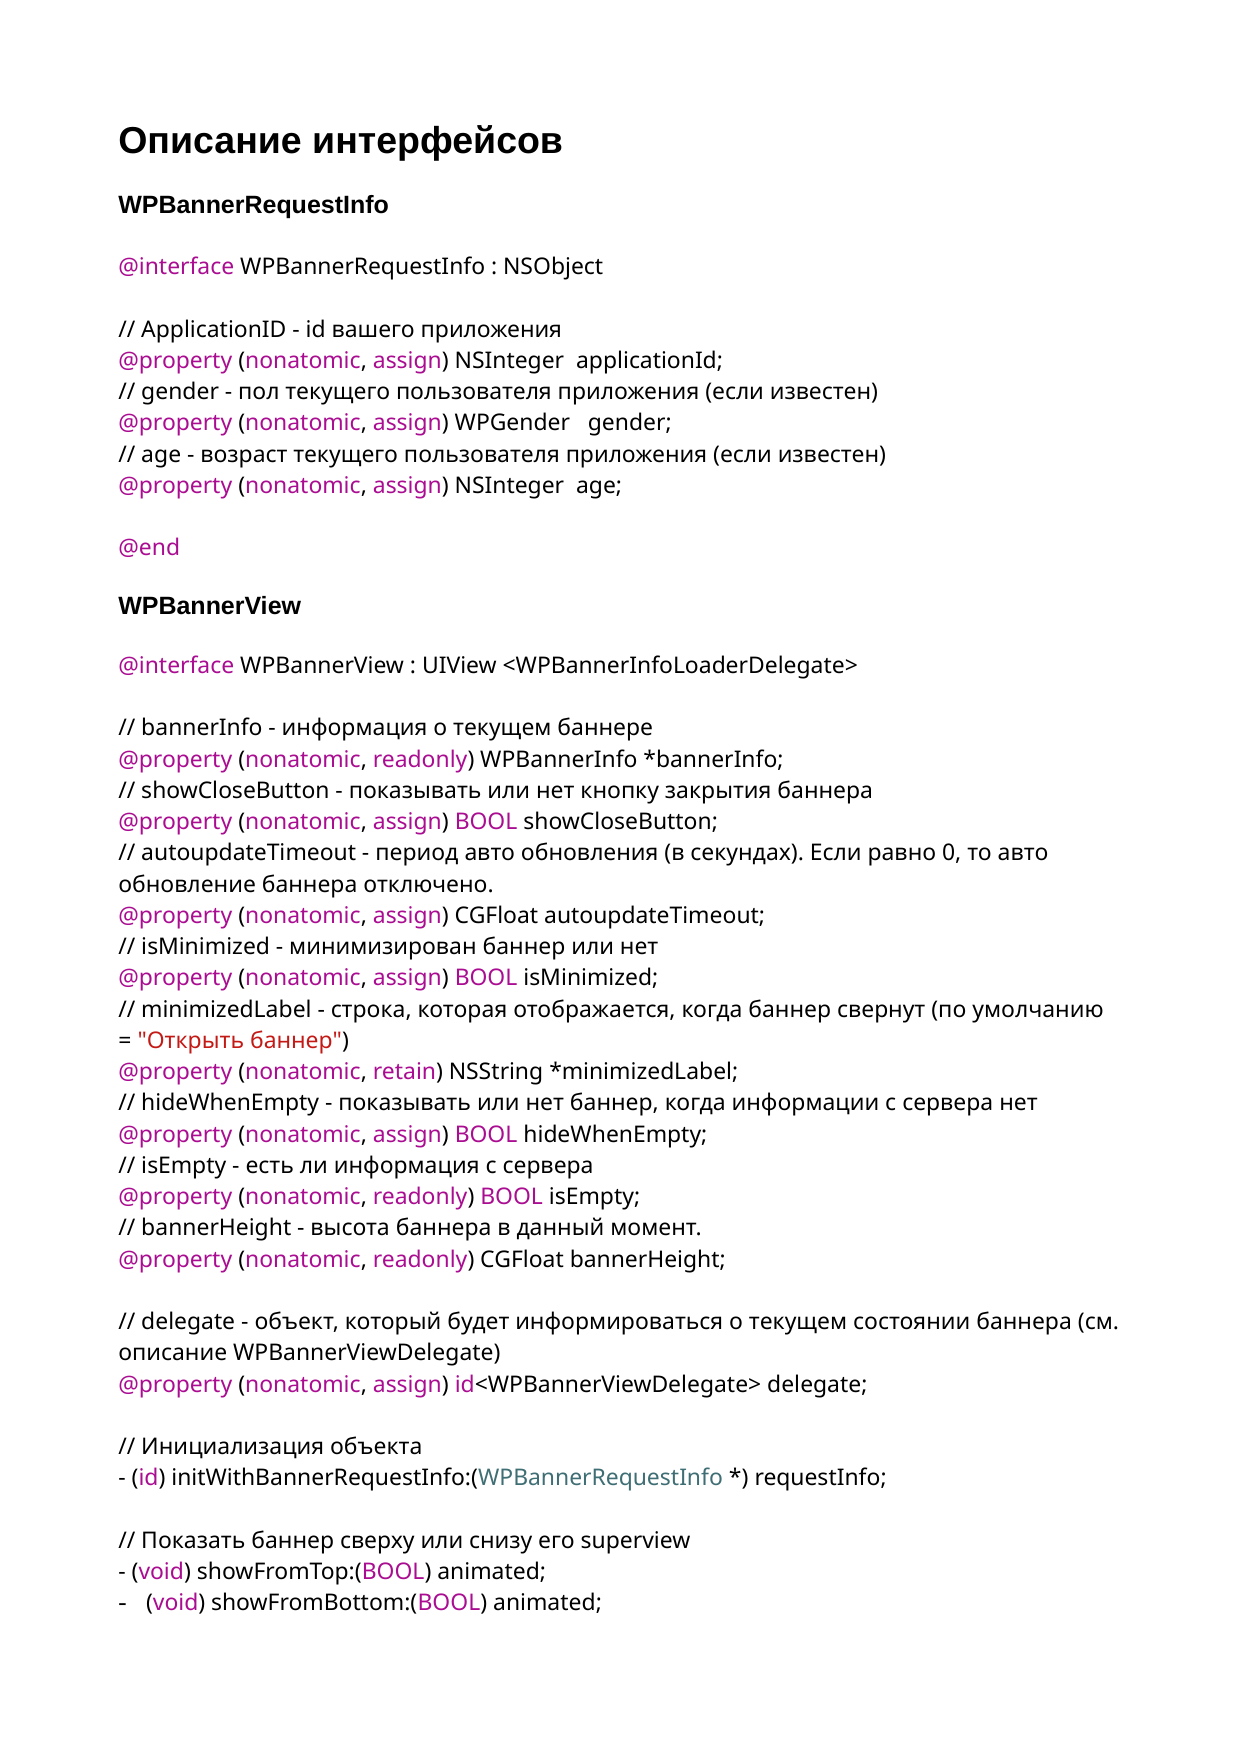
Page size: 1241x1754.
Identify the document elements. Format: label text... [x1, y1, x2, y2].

text @property (nonatomic, assign) id<WPBannerViewDelegate> delegate; [118, 1367, 1122, 1399]
text @property (nonatomic, readonly) CGFloat bannerHeight; [118, 1242, 1122, 1274]
text @property (nonatomic, assign) NSInteger age; [118, 469, 1122, 500]
text @property (nonatomic, assign) NSInteger applicationId; [118, 344, 1122, 375]
text - (id) initWithBannerRequestInfo:(WPBannerRequestInfo *) requestInfo; [118, 1461, 1122, 1492]
text @interface WPBannerView : UIView <WPBannerInfoLoaderDelegate> [118, 649, 1122, 680]
subtitle WPBannerView [118, 591, 1122, 620]
text // age - возраст текущего пользователя приложения (если известен) [118, 437, 1122, 469]
text @interface WPBannerRequestInfo : NSObject [118, 250, 1122, 281]
text // ApplicationID - id вашего приложения [118, 312, 1122, 344]
text // autoupdateTimeout - период авто обновления (в секундах). Если равно 0, то авто обновление баннера отключено. [118, 836, 1122, 899]
text // isMinimized - минимизирован баннер или нет [118, 930, 1122, 961]
text @end [118, 531, 1122, 562]
text // minimizedLabel - строка, которая отображается, когда баннер свернут (по умолчанию = "Открыть баннер") [118, 992, 1122, 1055]
text // bannerInfo - информация о текущем баннере [118, 711, 1122, 742]
text // hideWhenEmpty - показывать или нет баннер, когда информации с сервера нет [118, 1086, 1122, 1117]
text @property (nonatomic, readonly) BOOL isEmpty; [118, 1180, 1122, 1211]
text // delegate - объект, который будет информироваться о текущем состоянии баннера (см. описание WPBannerViewDelegate) [118, 1305, 1122, 1367]
text // Показать баннер сверху или снизу его superview [118, 1524, 1122, 1555]
text @property (nonatomic, assign) CGFloat autoupdateTimeout; [118, 899, 1122, 930]
text @property (nonatomic, retain) NSString *minimizedLabel; [118, 1055, 1122, 1086]
text // isEmpty - есть ли информация с сервера [118, 1149, 1122, 1180]
text @property (nonatomic, readonly) WPBannerInfo *bannerInfo; [118, 742, 1122, 774]
text // gender - пол текущего пользователя приложения (если известен) [118, 375, 1122, 406]
text @property (nonatomic, assign) BOOL hideWhenEmpty; [118, 1117, 1122, 1149]
subtitle Описание интерфейсов [118, 118, 1122, 161]
text // showCloseButton - показывать или нет кнопку закрытия баннера [118, 774, 1122, 805]
text // bannerHeight - высота баннера в данный момент. [118, 1211, 1122, 1242]
text @property (nonatomic, assign) WPGender gender; [118, 406, 1122, 437]
list (void) showFromBottom:(BOOL) animated; [118, 1586, 1122, 1617]
subtitle WPBannerRequestInfo [118, 190, 1122, 219]
text @property (nonatomic, assign) BOOL showCloseButton; [118, 805, 1122, 836]
text // Инициализация объекта [118, 1430, 1122, 1461]
text - (void) showFromTop:(BOOL) animated; [118, 1555, 1122, 1586]
text @property (nonatomic, assign) BOOL isMinimized; [118, 961, 1122, 992]
